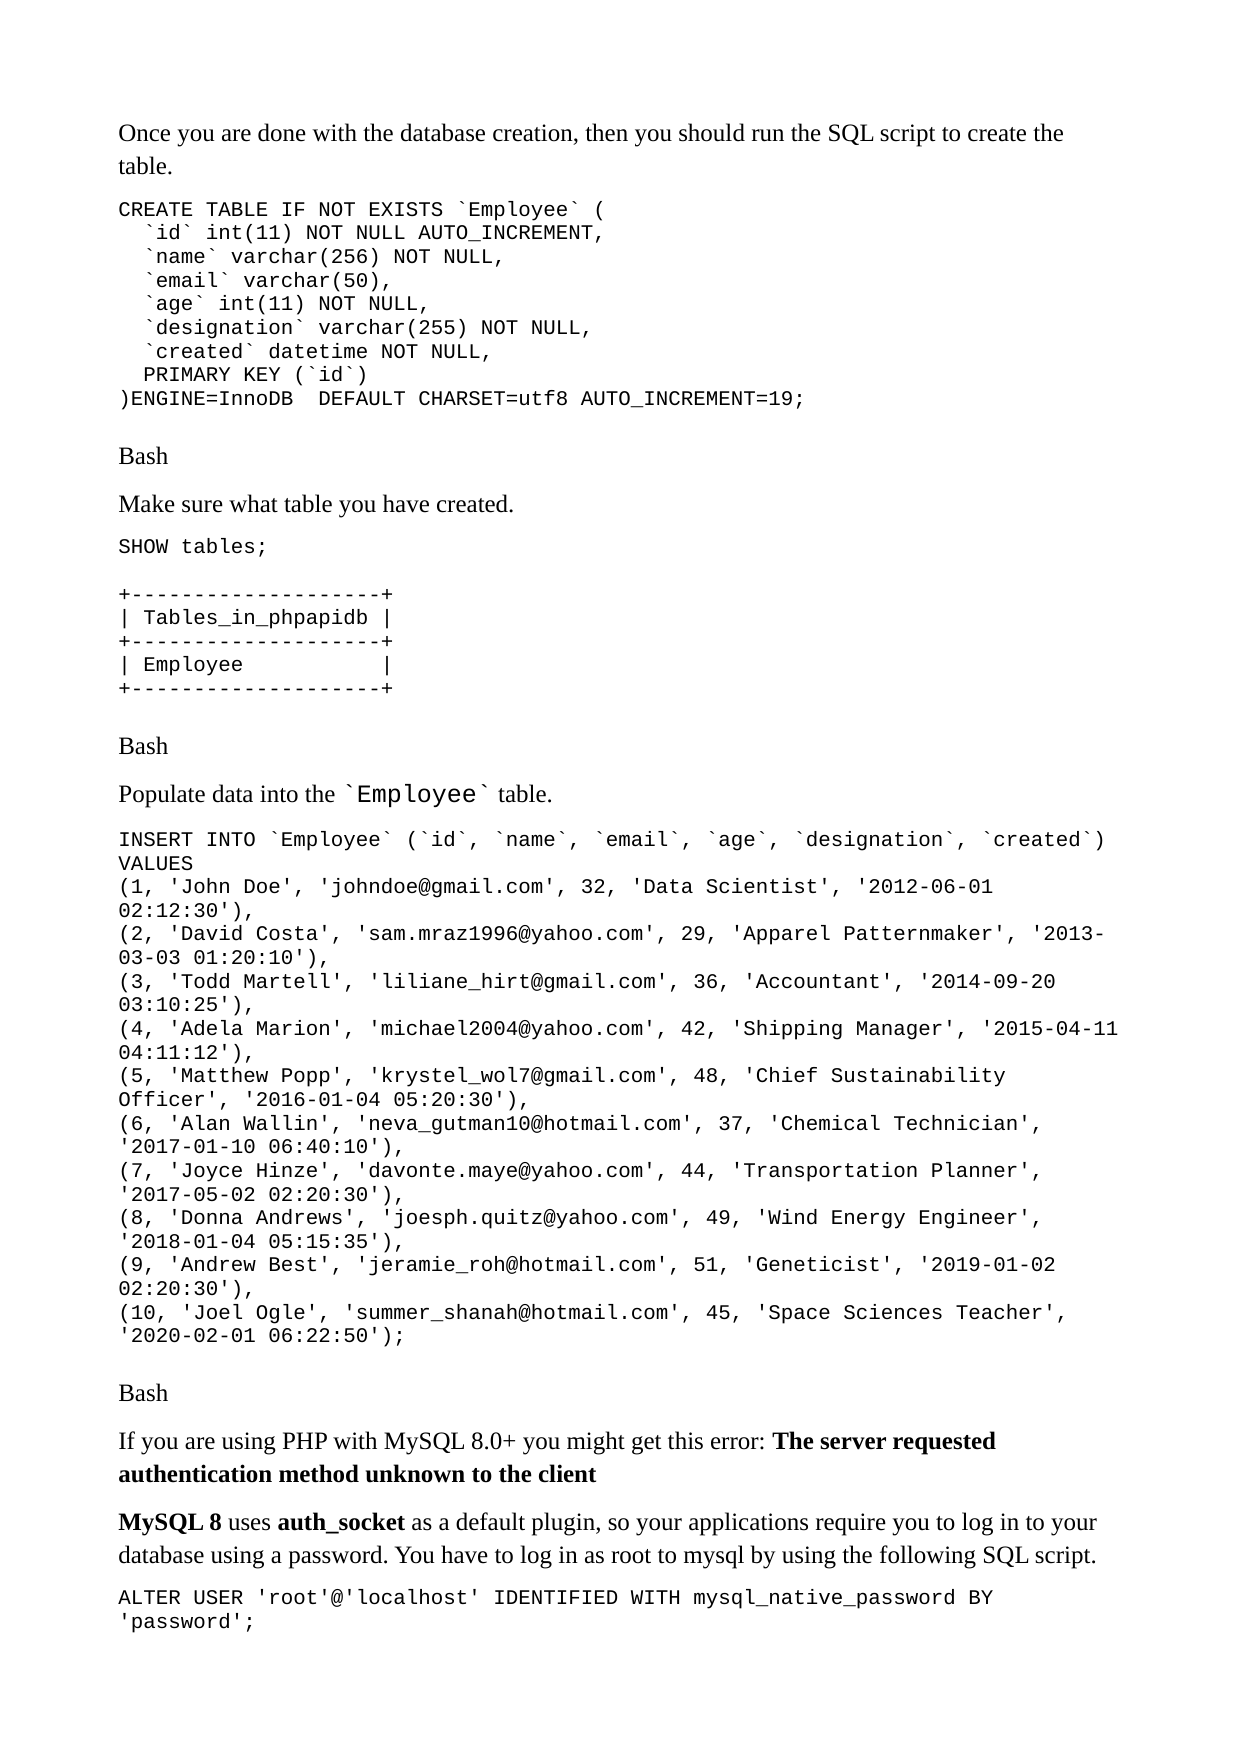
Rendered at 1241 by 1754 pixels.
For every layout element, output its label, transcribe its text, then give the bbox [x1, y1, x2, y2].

text INSERT INTO `Employee` (`id`, `name`, `email`, `age`, `designation`, `created`) VALUES [118, 829, 1122, 876]
text (9, 'Andrew Best', 'jeramie_roh@hotmail.com', 51, 'Geneticist', '2019-01-02 02:20:30'), [118, 1254, 1122, 1302]
text `email` varchar(50), [118, 270, 1122, 293]
text Bash [118, 441, 1122, 470]
text (5, 'Matthew Popp', 'krystel_wol7@gmail.com', 48, 'Chief Sustainability Officer', '2016-01-04 05:20:30'), [118, 1065, 1122, 1113]
text SHOW tables; [118, 536, 1122, 560]
text ALTER USER 'root'@'localhost' IDENTIFIED WITH mysql_native_password BY 'password'; [118, 1587, 1122, 1635]
text +--------------------+ [118, 631, 1122, 654]
text Bash [118, 1378, 1122, 1407]
text )ENGINE=InnoDB DEFAULT CHARSET=utf8 AUTO_INCREMENT=19; [118, 388, 1122, 412]
text CREATE TABLE IF NOT EXISTS `Employee` ( [118, 199, 1122, 222]
text +--------------------+ [118, 583, 1122, 607]
text | Employee | [118, 654, 1122, 678]
text Make sure what table you have created. [118, 489, 1122, 517]
text PRIMARY KEY (`id`) [118, 364, 1122, 388]
text (2, 'David Costa', 'sam.mraz1996@yahoo.com', 29, 'Apparel Patternmaker', '2013-03-03 01:20:10'), [118, 923, 1122, 971]
text Populate data into the `Employee` table. [118, 779, 1122, 810]
text (6, 'Alan Wallin', 'neva_gutman10@hotmail.com', 37, 'Chemical Technician', '2017-01-10 06:40:10'), [118, 1113, 1122, 1160]
text (7, 'Joyce Hinze', 'davonte.maye@yahoo.com', 44, 'Transportation Planner', '2017-05-02 02:20:30'), [118, 1160, 1122, 1207]
text If you are using PHP with MySQL 8.0+ you might get this error: The server requested authentication method unknown to the client [118, 1426, 1122, 1488]
text MySQL 8 uses auth_socket as a default plugin, so your applications require you to log in to your database using a password. You have to log in as root to mysql by using the following SQL script. [118, 1507, 1122, 1568]
text `id` int(11) NOT NULL AUTO_INCREMENT, [118, 222, 1122, 246]
text `created` datetime NOT NULL, [118, 341, 1122, 364]
text (10, 'Joel Ogle', 'summer_shanah@hotmail.com', 45, 'Space Sciences Teacher', '2020-02-01 06:22:50'); [118, 1302, 1122, 1349]
text `age` int(11) NOT NULL, [118, 293, 1122, 317]
text (1, 'John Doe', 'johndoe@gmail.com', 32, 'Data Scientist', '2012-06-01 02:12:30'), [118, 876, 1122, 923]
text (3, 'Todd Martell', 'liliane_hirt@gmail.com', 36, 'Accountant', '2014-09-20 03:10:25'), [118, 971, 1122, 1018]
text Bash [118, 731, 1122, 760]
text `designation` varchar(255) NOT NULL, [118, 317, 1122, 341]
text (4, 'Adela Marion', 'michael2004@yahoo.com', 42, 'Shipping Manager', '2015-04-11 04:11:12'), [118, 1018, 1122, 1065]
text +--------------------+ [118, 678, 1122, 702]
text Once you are done with the database creation, then you should run the SQL script to create the table. [118, 118, 1122, 180]
text (8, 'Donna Andrews', 'joesph.quitz@yahoo.com', 49, 'Wind Energy Engineer', '2018-01-04 05:15:35'), [118, 1207, 1122, 1254]
text | Tables_in_phpapidb | [118, 607, 1122, 631]
text `name` varchar(256) NOT NULL, [118, 246, 1122, 270]
